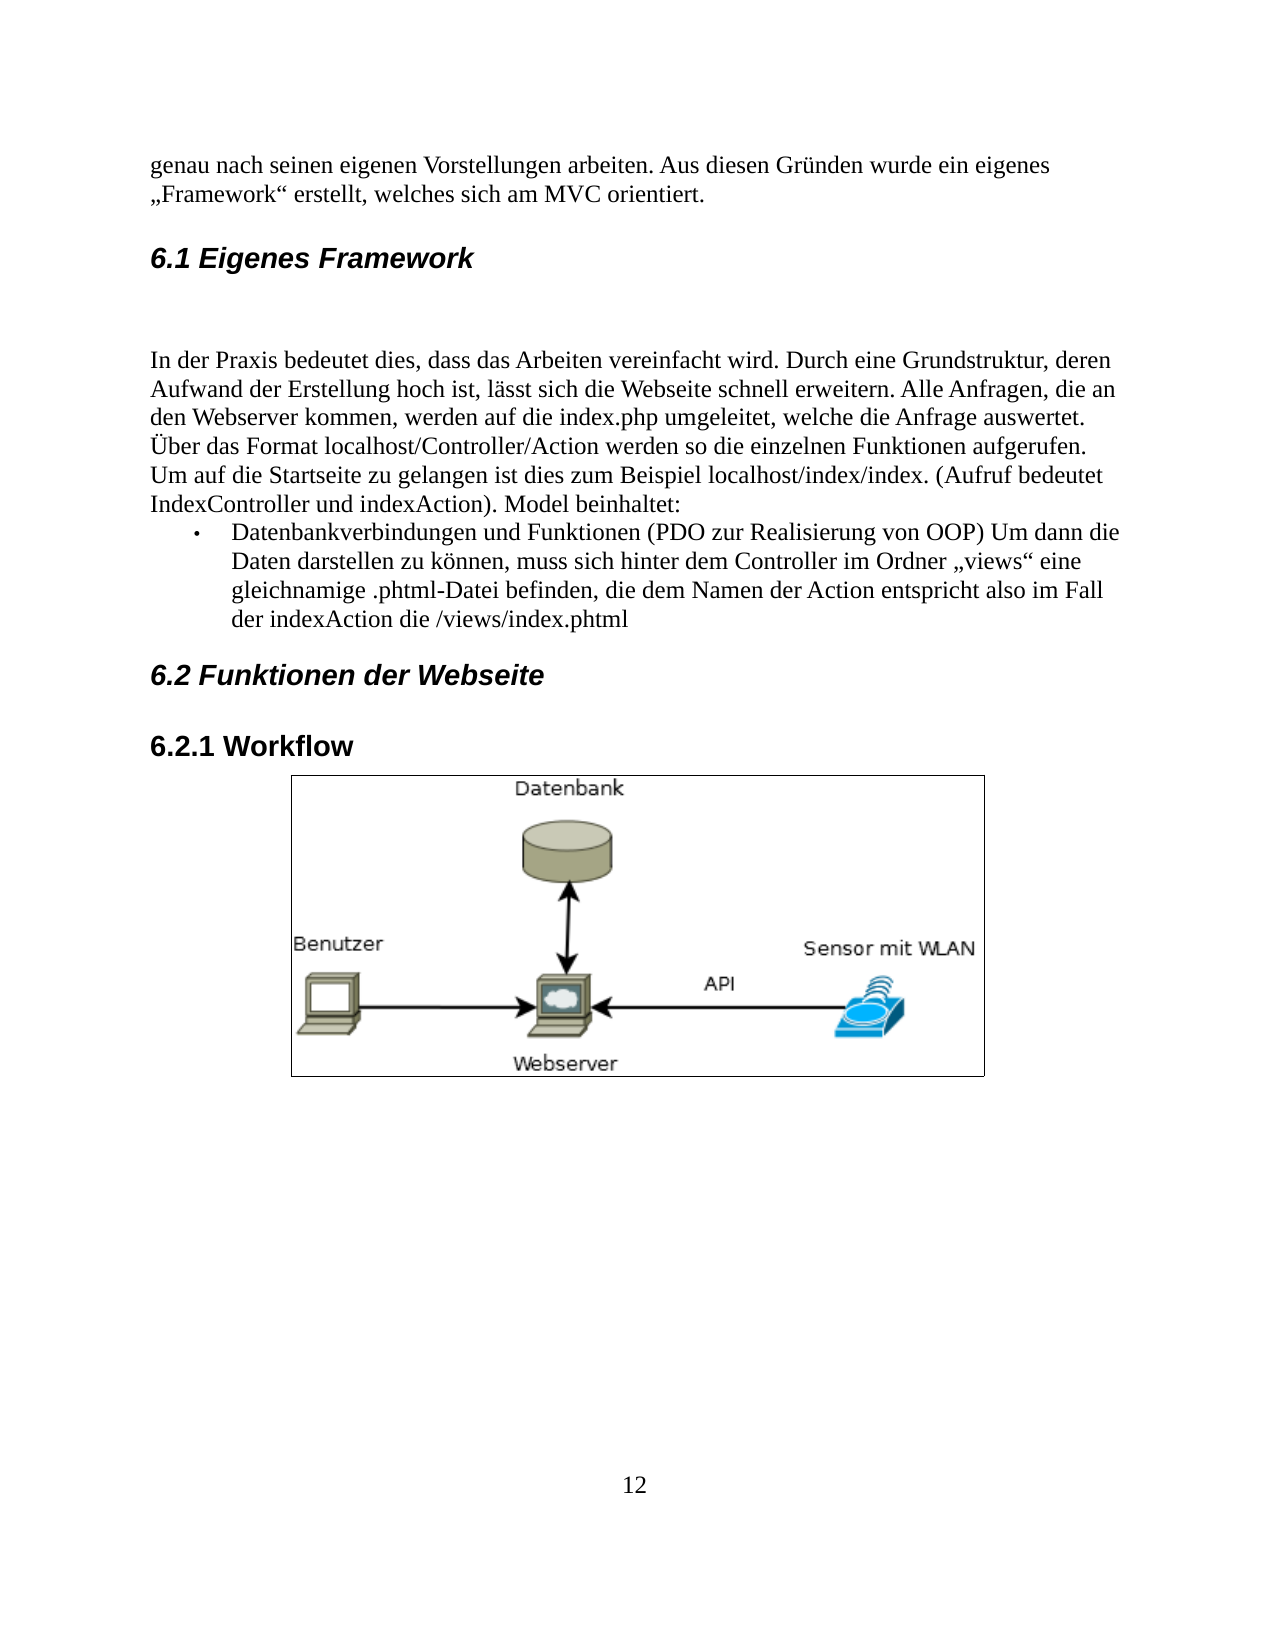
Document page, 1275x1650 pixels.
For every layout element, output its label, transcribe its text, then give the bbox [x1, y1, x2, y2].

subtitle 6.2.1 Workflow [150, 728, 1125, 762]
picture [293, 777, 982, 1074]
text In der Praxis bedeutet dies, dass das Arbeiten vereinfacht wird. Durch eine Grundstruktur, deren Aufwand der Erstellung hoch ist, lässt sich die Webseite schnell erweitern. Alle Anfragen, die an den Webserver kommen, werden auf die index.php umgeleitet, welche die Anfrage auswertet. Über das Format localhost/Controller/Action werden so die einzelnen Funktionen aufgerufen. Um auf die Startseite zu gelangen ist dies zum Beispiel localhost/index/index. (Aufruf bedeutet IndexController und indexAction). Model beinhaltet: [150, 345, 1125, 517]
subtitle 6.1 Eigenes Framework [150, 241, 1125, 275]
text genau nach seinen eigenen Vorstellungen arbeiten. Aus diesen Gründen wurde ein eigenes „Framework“ erstellt, welches sich am MVC orientiert. [150, 150, 1125, 207]
subtitle 6.2 Funktionen der Webseite [150, 657, 1125, 691]
list Datenbankverbindungen und Funktionen (PDO zur Realisierung von OOP) Um dann die Daten darstellen zu können, muss sich hinter dem Controller im Ordner „views“ eine gleichnamige .phtml-Datei befinden, die dem Namen der Action entspricht also im Fall der indexAction die /views/index.phtml [194, 517, 1125, 632]
